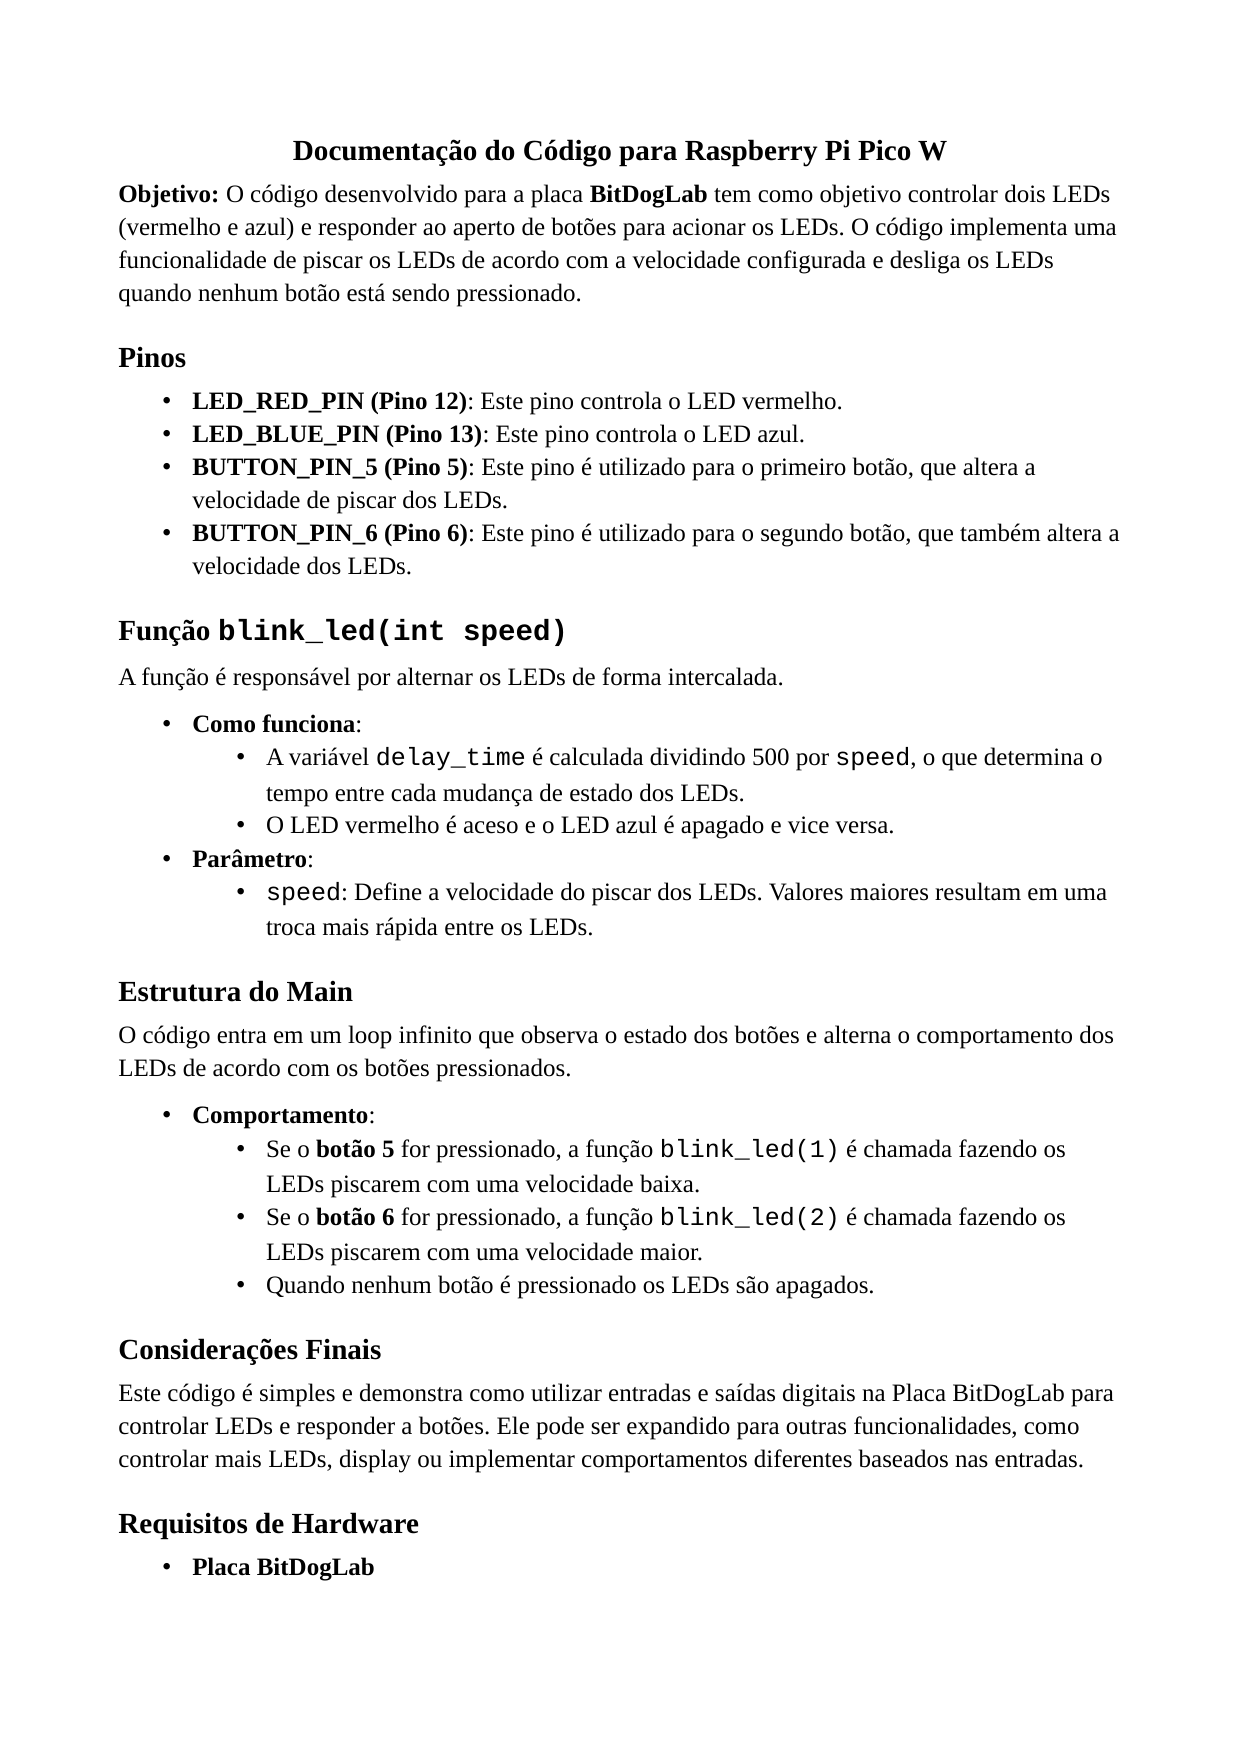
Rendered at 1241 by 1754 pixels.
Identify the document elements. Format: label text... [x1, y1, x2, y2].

subtitle Requisitos de Hardware [118, 1506, 1122, 1540]
list O LED vermelho é aceso e o LED azul é apagado e vice versa. [236, 811, 1122, 839]
list speed: Define a velocidade do piscar dos LEDs. Valores maiores resultam em uma troca mais rápida entre os LEDs. [236, 877, 1122, 941]
text Objetivo: O código desenvolvido para a placa BitDogLab tem como objetivo controlar dois LEDs (vermelho e azul) e responder ao aperto de botões para acionar os LEDs. O código implementa uma funcionalidade de piscar os LEDs de acordo com a velocidade configurada e desliga os LEDs quando nenhum botão está sendo pressionado. [118, 179, 1122, 307]
text O código entra em um loop infinito que observa o estado dos botões e alterna o comportamento dos LEDs de acordo com os botões pressionados. [118, 1020, 1122, 1082]
subtitle Pinos [118, 340, 1122, 373]
list BUTTON_PIN_6 (Pino 6): Este pino é utilizado para o segundo botão, que também altera a velocidade dos LEDs. [162, 518, 1122, 580]
subtitle Função blink_led(int speed) [118, 613, 1122, 649]
list Comportamento: [162, 1101, 1122, 1129]
text A função é responsável por alternar os LEDs de forma intercalada. [118, 662, 1122, 691]
subtitle Estrutura do Main [118, 974, 1122, 1007]
subtitle Documentação do Código para Raspberry Pi Pico W [118, 133, 1122, 166]
list Placa BitDogLab [162, 1552, 1122, 1581]
list BUTTON_PIN_5 (Pino 5): Este pino é utilizado para o primeiro botão, que altera a velocidade de piscar dos LEDs. [162, 452, 1122, 514]
list Se o botão 6 for pressionado, a função blink_led(2) é chamada fazendo os LEDs piscarem com uma velocidade maior. [236, 1202, 1122, 1266]
list A variável delay_time é calculada dividindo 500 por speed, o que determina o tempo entre cada mudança de estado dos LEDs. [236, 742, 1122, 806]
list Como funciona: [162, 709, 1122, 738]
list Quando nenhum botão é pressionado os LEDs são apagados. [236, 1270, 1122, 1299]
list Parâmetro: [162, 844, 1122, 872]
text Este código é simples e demonstra como utilizar entradas e saídas digitais na Placa BitDogLab para controlar LEDs e responder a botões. Ele pode ser expandido para outras funcionalidades, como controlar mais LEDs, display ou implementar comportamentos diferentes baseados nas entradas. [118, 1378, 1122, 1473]
list LED_RED_PIN (Pino 12): Este pino controla o LED vermelho. [162, 386, 1122, 415]
list Se o botão 5 for pressionado, a função blink_led(1) é chamada fazendo os LEDs piscarem com uma velocidade baixa. [236, 1134, 1122, 1197]
list LED_BLUE_PIN (Pino 13): Este pino controla o LED azul. [162, 419, 1122, 448]
subtitle Considerações Finais [118, 1332, 1122, 1366]
